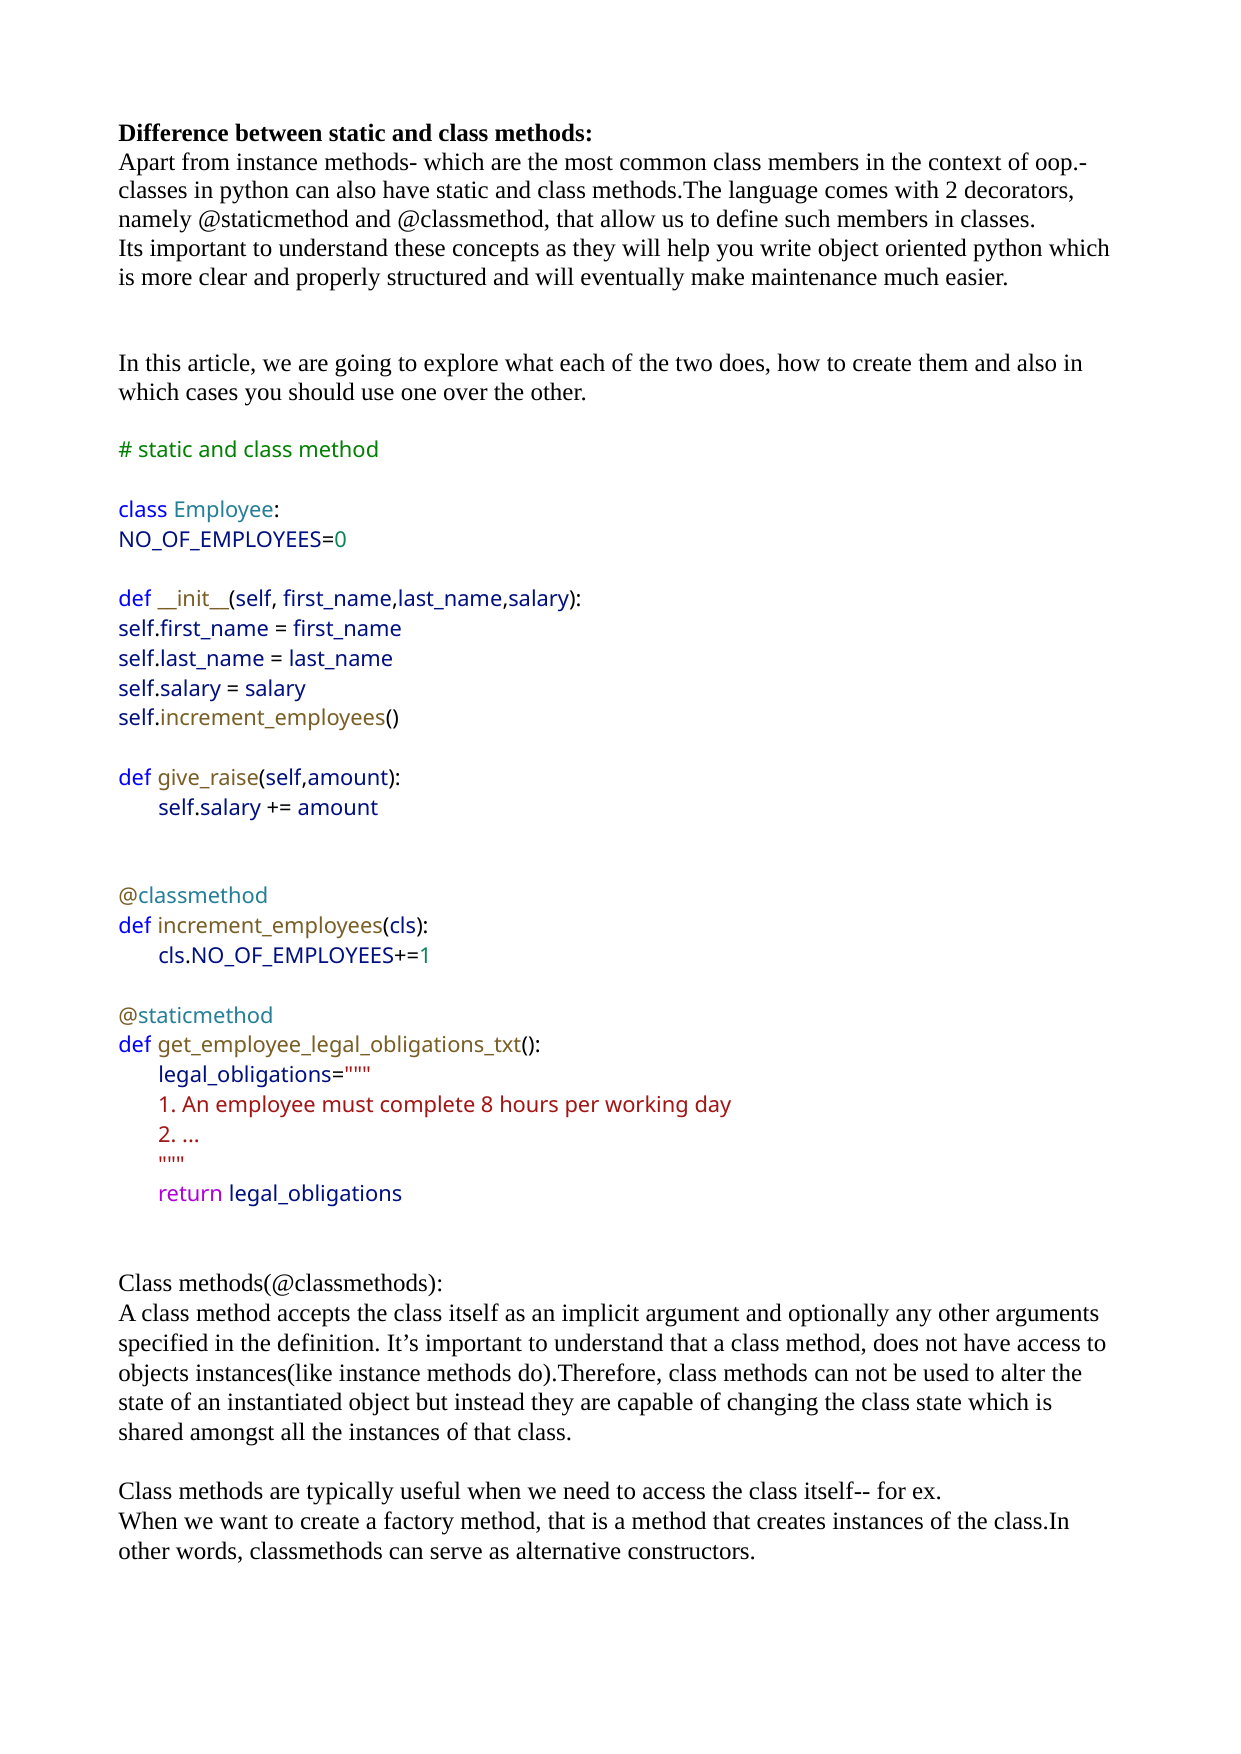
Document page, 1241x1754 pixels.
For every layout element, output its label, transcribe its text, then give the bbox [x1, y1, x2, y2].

text """ [118, 1148, 1122, 1178]
text ​In this article, we are going to explore what each of the two does, how to create them and also in which cases you should use one over the other. [118, 348, 1122, 406]
text cls.NO_OF_EMPLOYEES+=1 [118, 940, 1122, 970]
text def give_raise(self,amount): [118, 762, 1122, 792]
text class Employee: [118, 494, 1122, 524]
text A class method accepts the class itself as an implicit argument and optionally any other arguments specified in the definition. It’s important to understand that a class method, does not have access to objects instances(like instance methods do).Therefore, class methods can not be used to alter the state of an instantiated object but instead they are capable of changing the class state which is shared amongst all the instances of that class. [118, 1297, 1122, 1446]
text Class methods are typically useful when we need to access the class itself-- for ex. [118, 1475, 1122, 1505]
text self.first_name = first_name [118, 613, 1122, 643]
text @classmethod [118, 881, 1122, 910]
text legal_obligations=""" [118, 1059, 1122, 1089]
text Apart from instance methods- which are the most common class members in the context of oop.-classes in python can also have static and class methods.The language comes with 2 decorators, namely @staticmethod and @classmethod, that allow us to define such members in classes. [118, 147, 1122, 233]
text self.last_name = last_name [118, 643, 1122, 672]
text # static and class method [118, 434, 1122, 464]
text Class methods(@classmethods): [118, 1268, 1122, 1297]
text return legal_obligations [118, 1178, 1122, 1208]
text 1. An employee must complete 8 hours per working day [118, 1089, 1122, 1119]
text self.salary = salary [118, 672, 1122, 702]
text def increment_employees(cls): [118, 910, 1122, 940]
text self.increment_employees() [118, 702, 1122, 732]
text When we want to create a factory method, that is a method that creates instances of the class.In other words, classmethods can serve as alternative constructors. [118, 1505, 1122, 1564]
text Its important to understand these concepts as they will help you write object oriented python which is more clear and properly structured and will eventually make maintenance much easier. [118, 233, 1122, 291]
text def __init__(self, first_name,last_name,salary): [118, 583, 1122, 613]
text @staticmethod [118, 999, 1122, 1029]
text 2. ... [118, 1119, 1122, 1148]
text def get_employee_legal_obligations_txt(): [118, 1029, 1122, 1059]
text self.salary += amount [118, 792, 1122, 821]
text NO_OF_EMPLOYEES=0 [118, 524, 1122, 553]
text Difference between static and class methods: [118, 118, 1122, 147]
